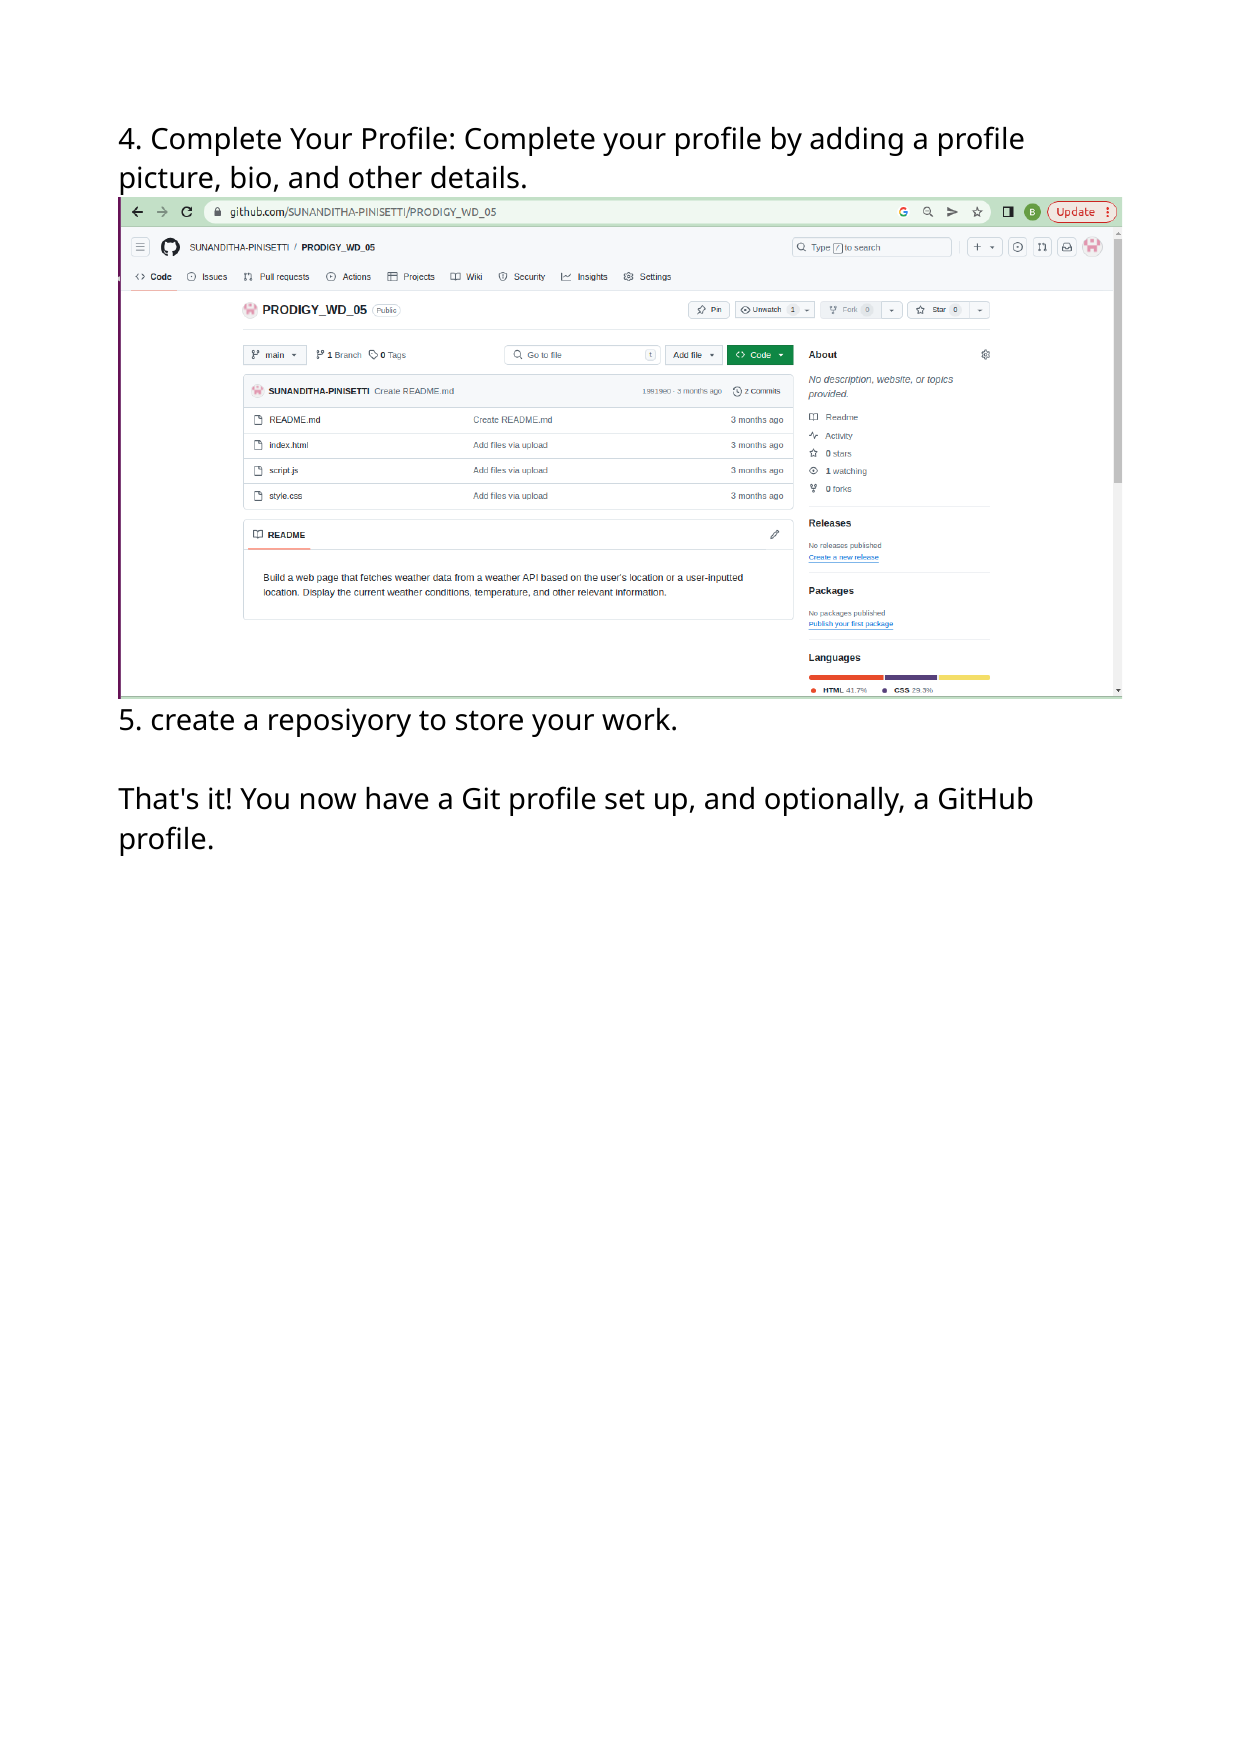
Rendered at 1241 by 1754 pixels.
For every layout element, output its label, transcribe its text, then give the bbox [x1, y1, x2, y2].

text 5. create a reposiyory to store your work. [118, 699, 1122, 739]
text That's it! You now have a Git profile set up, and optionally, a GitHub profile. [118, 778, 1122, 858]
picture [118, 197, 1123, 699]
text 4. Complete Your Profile: Complete your profile by adding a profile picture, bio, and other details. [118, 118, 1122, 197]
